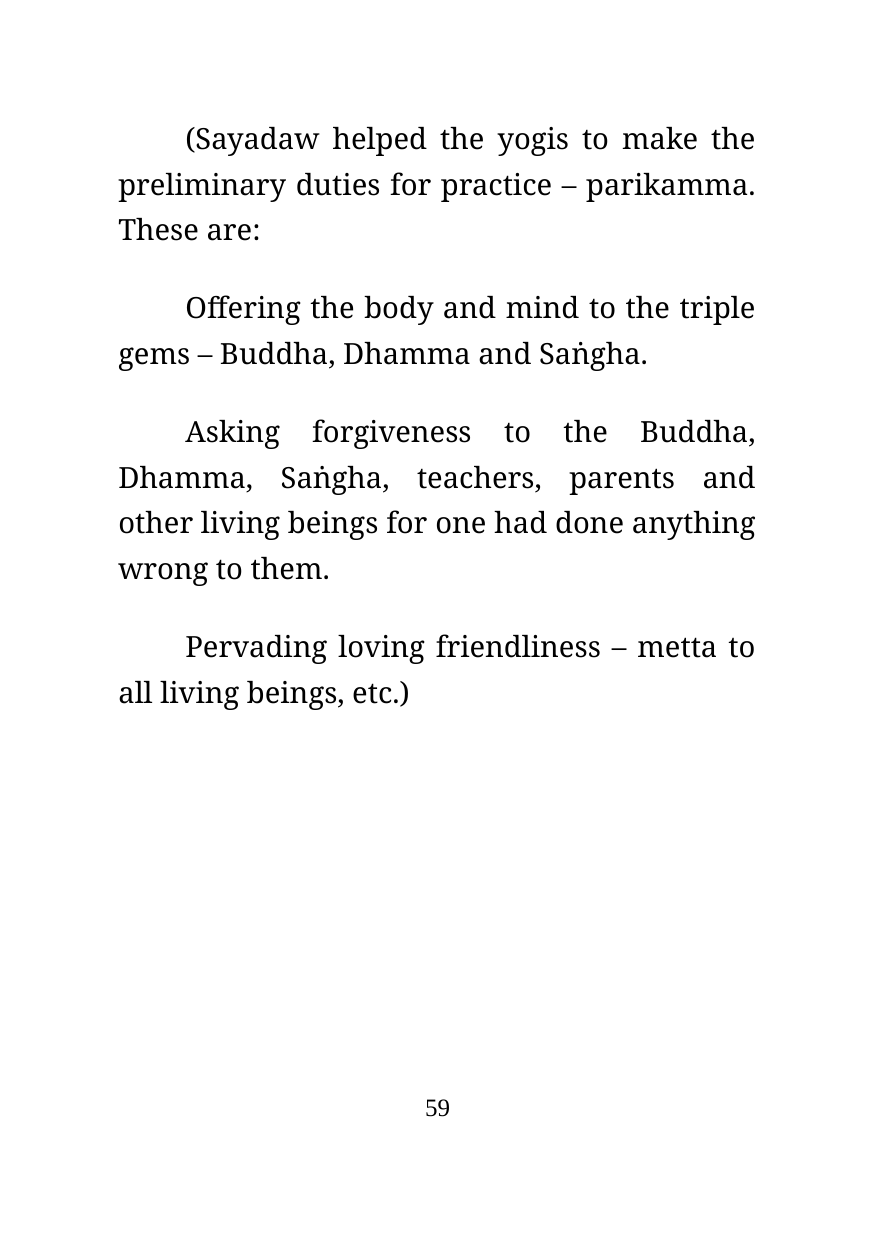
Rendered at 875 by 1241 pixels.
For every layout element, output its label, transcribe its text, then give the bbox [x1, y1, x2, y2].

text Pervading loving friendliness – metta to all living beings, etc.) [118, 626, 756, 712]
text Asking forgiveness to the Buddha, Dhamma, Saṅgha, teachers, parents and other living beings for one had done anything wrong to them. [118, 411, 756, 588]
text Offering the body and mind to the triple gems – Buddha, Dhamma and Saṅgha. [118, 287, 756, 373]
text (Sayadaw helped the yogis to make the preliminary duties for practice – parikamma. These are: [118, 118, 756, 249]
